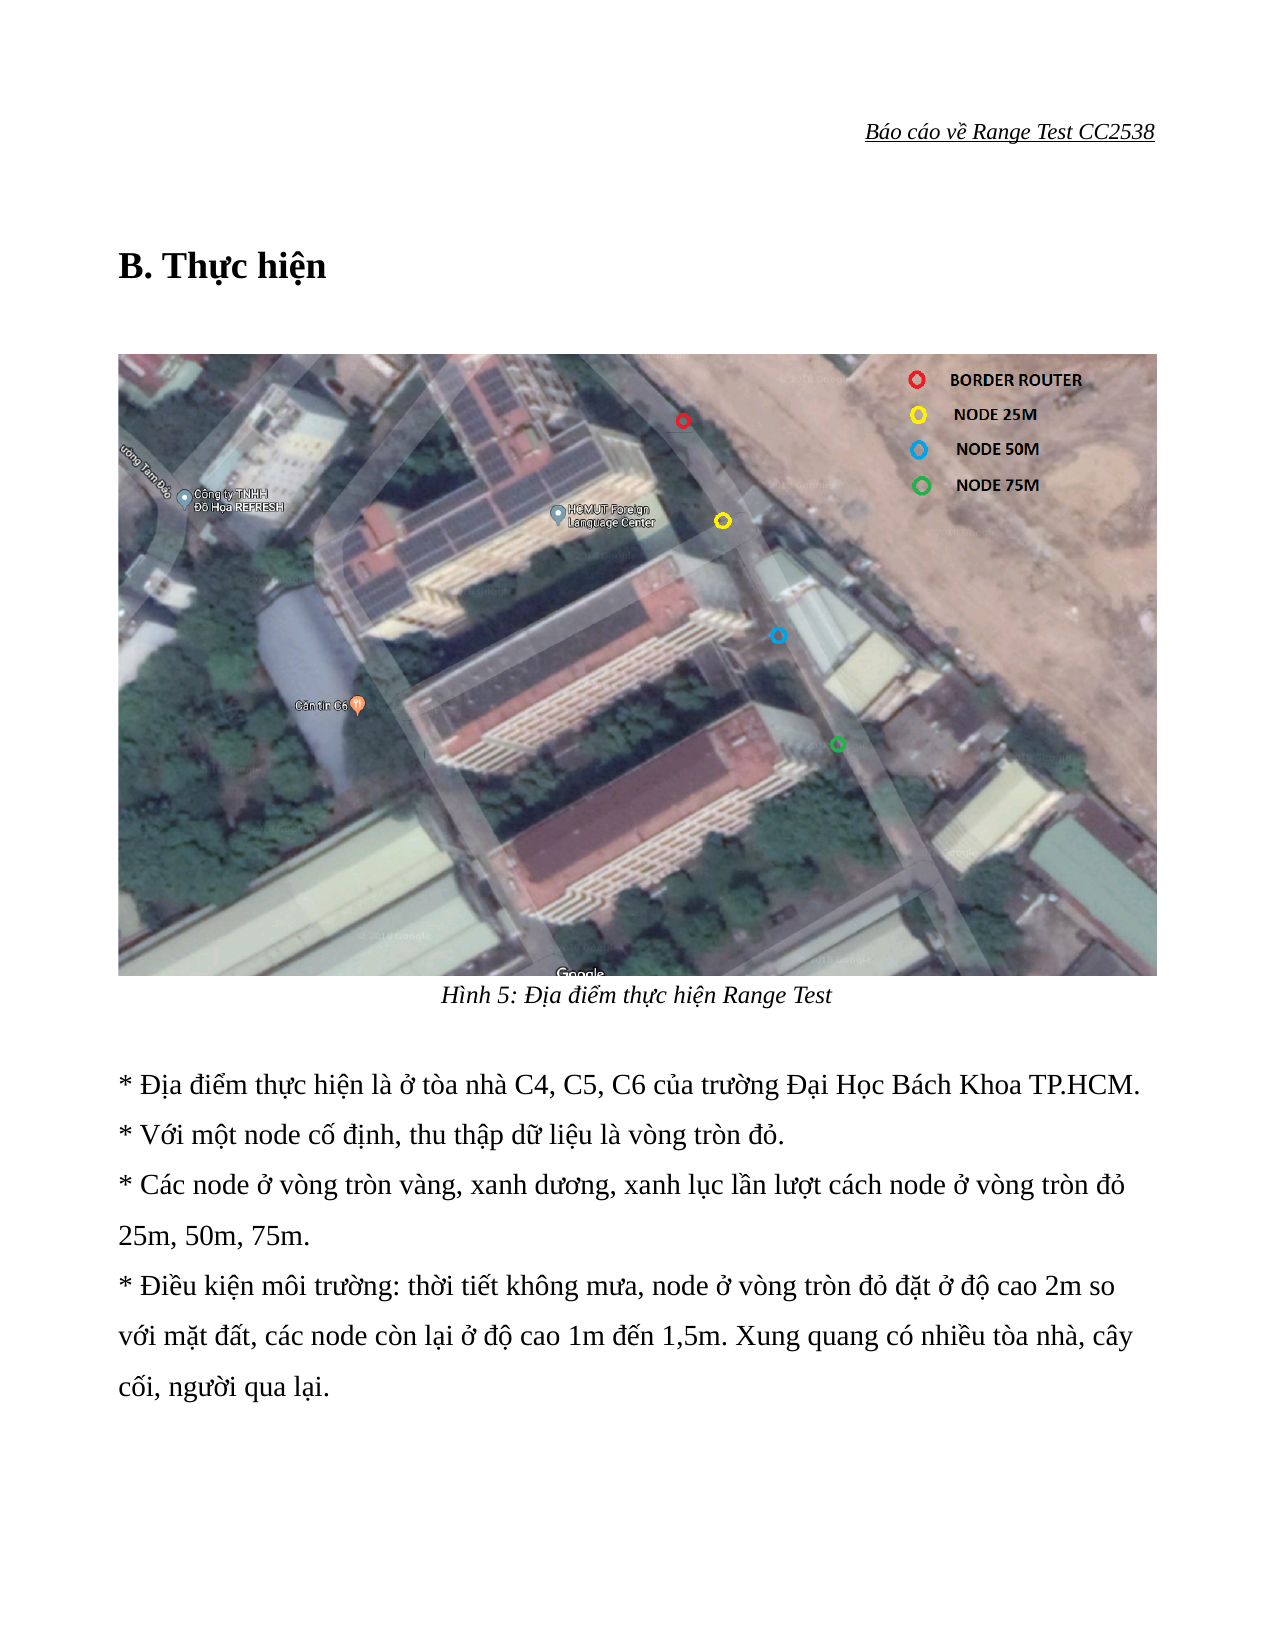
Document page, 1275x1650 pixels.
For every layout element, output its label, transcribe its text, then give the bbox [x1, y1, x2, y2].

text * Địa điểm thực hiện là ở tòa nhà C4, C5, C6 của trường Đại Học Bách Khoa TP.HCM. * Với một node cố định, thu thập dữ liệu là vòng tròn đỏ. [118, 1067, 1157, 1151]
picture [118, 354, 1157, 976]
text * Điều kiện môi trường: thời tiết không mưa, node ở vòng tròn đỏ đặt ở độ cao 2m so với mặt đất, các node còn lại ở độ cao 1m đến 1,5m. Xung quang có nhiều tòa nhà, cây cối, người qua lại. [118, 1268, 1157, 1402]
text * Các node ở vòng tròn vàng, xanh dương, xanh lục lần lượt cách node ở vòng tròn đỏ 25m, 50m, 75m. [118, 1167, 1157, 1251]
text Hình 5: Địa điểm thực hiện Range Test [98, 354, 1177, 1009]
subtitle B. Thực hiện [118, 243, 1157, 286]
